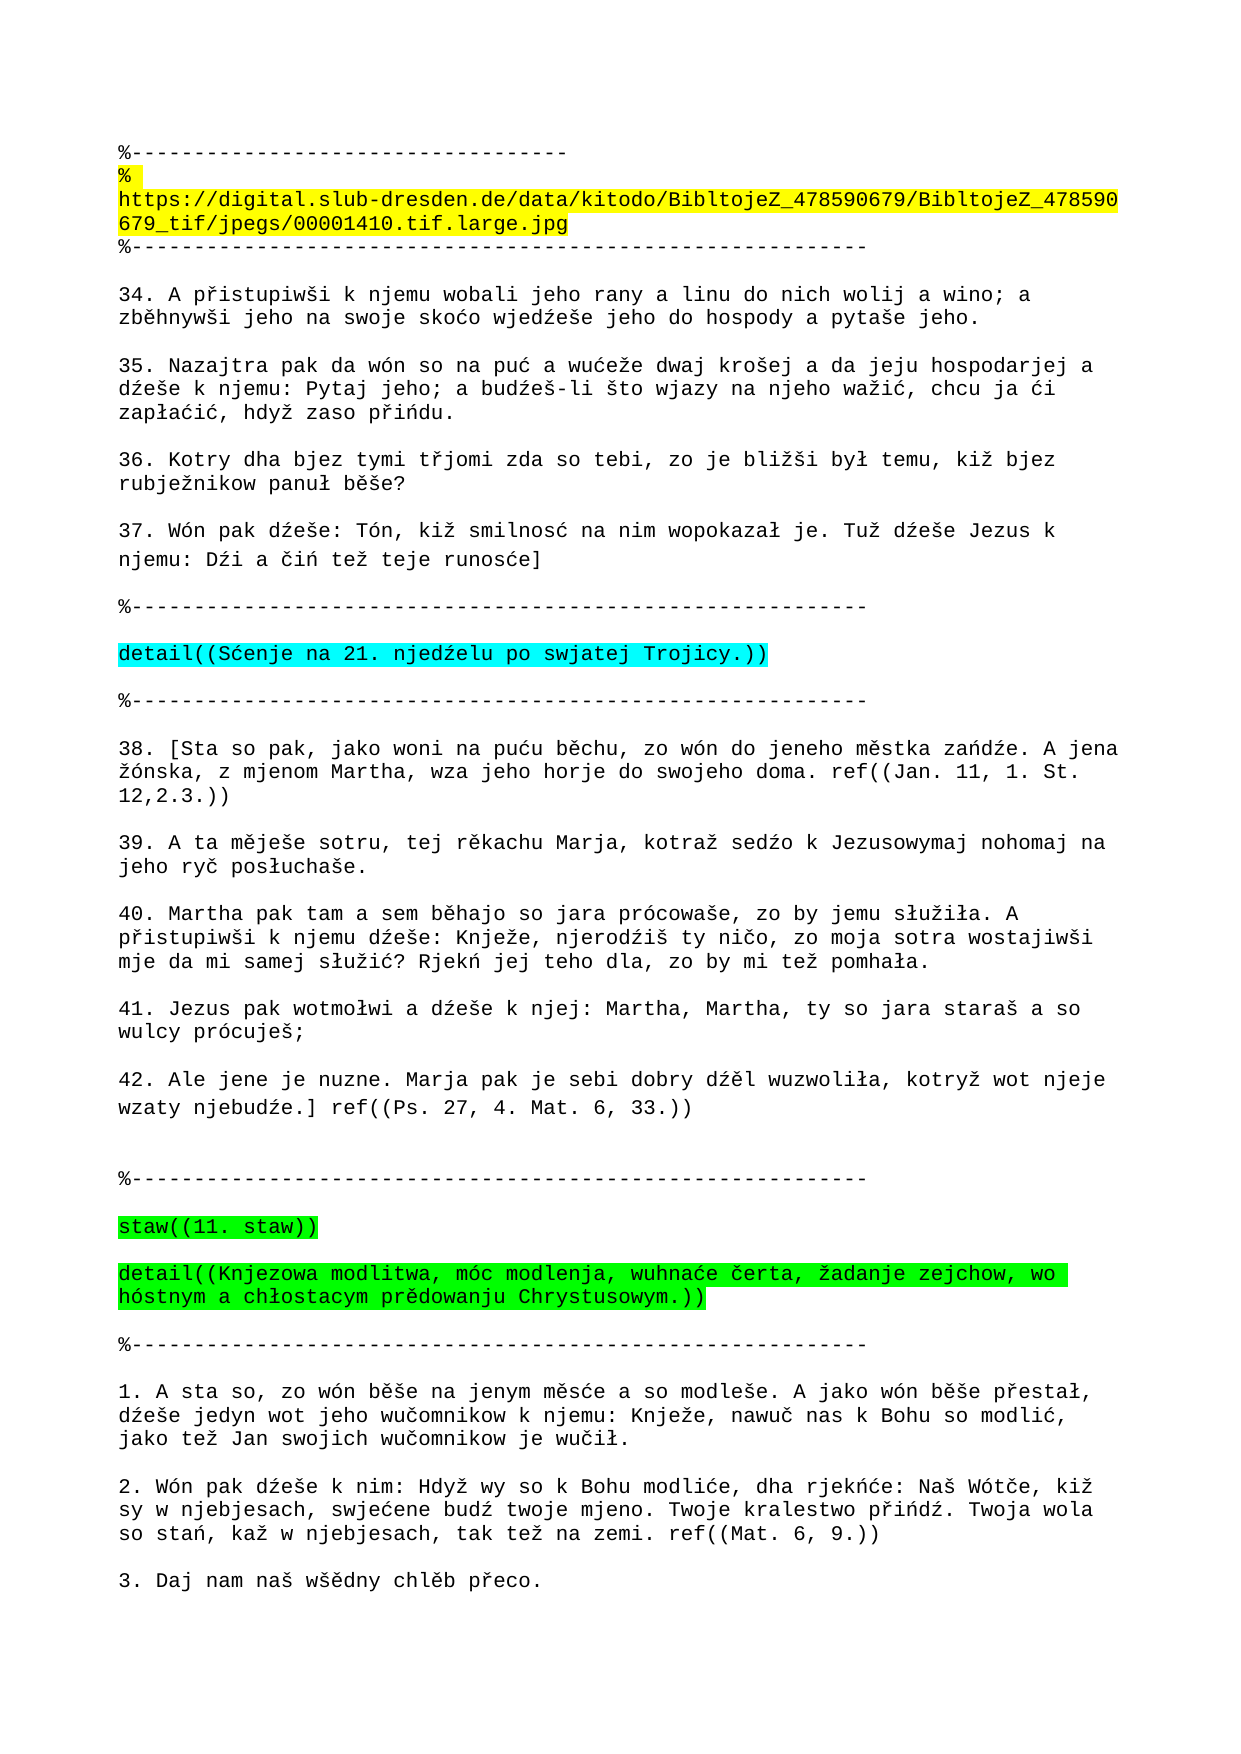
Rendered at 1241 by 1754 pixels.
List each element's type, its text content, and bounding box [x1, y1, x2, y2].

text %----------------------------------------------------------- [118, 691, 1122, 714]
text 40. Martha pak tam a sem běhajo so jara prócowaše, zo by jemu słužiła. A přistupiwši k njemu dźeše: Knježe, njerodźiš ty ničo, zo moja sotra wostajiwši mje da mi samej słužić? Rjekń jej teho dla, zo by mi tež pomhała. [118, 903, 1122, 974]
text %----------------------------------- [118, 142, 1122, 165]
text %----------------------------------------------------------- [118, 236, 1122, 260]
text 1. A sta so, zo wón běše na jenym měsće a so modleše. A jako wón běše přestał, dźeše jedyn wot jeho wučomnikow k njemu: Knježe, nawuč nas k Bohu so modlić, jako tež Jan swojich wučomnikow je wučił. [118, 1381, 1122, 1452]
text %----------------------------------------------------------- [118, 1168, 1122, 1192]
text %----------------------------------------------------------- [118, 1334, 1122, 1357]
text 37. Wón pak dźeše: Tón, kiž smilnosć na nim wopokazał je. Tuž dźeše Jezus k njemu: Dźi a čiń tež teje runosće] [118, 520, 1122, 572]
text 34. A přistupiwši k njemu wobali jeho rany a linu do nich wolij a wino; a zběhnywši jeho na swoje skoćo wjedźeše jeho do hospody a pytaše jeho. [118, 284, 1122, 331]
text 3. Daj nam naš wšědny chlěb přeco. [118, 1570, 1122, 1594]
text 42. Ale jene je nuzne. Marja pak je sebi dobry dźěl wuzwoliła, kotryž wot njeje wzaty njebudźe.] ref((Ps. 27, 4. Mat. 6, 33.)) [118, 1069, 1122, 1121]
text 36. Kotry dha bjez tymi třjomi zda so tebi, zo je bližši był temu, kiž bjez rubježnikow panuł běše? [118, 449, 1122, 496]
text detail((Knjezowa modlitwa, móc modlenja, wuhnaće čerta, žadanje zejchow, wo hóstnym a chłostacym prědowanju Chrystusowym.)) [118, 1263, 1122, 1310]
text 39. A ta měješe sotru, tej rěkachu Marja, kotraž sedźo k Jezusowymaj nohomaj na jeho ryč posłuchaše. [118, 832, 1122, 880]
text staw((11. staw)) [118, 1216, 1122, 1239]
text 41. Jezus pak wotmołwi a dźeše k njej: Martha, Martha, ty so jara staraš a so wulcy prócuješ; [118, 998, 1122, 1045]
text detail((Sćenje na 21. njedźelu po swjatej Trojicy.)) [118, 643, 1122, 667]
text 2. Wón pak dźeše k nim: Hdyž wy so k Bohu modliće, dha rjekńće: Naš Wótče, kiž sy w njebjesach, swjećene budź twoje mjeno. Twoje kralestwo přińdź. Twoja wola so stań, kaž w njebjesach, tak tež na zemi. ref((Mat. 6, 9.)) [118, 1476, 1122, 1547]
text 35. Nazajtra pak da wón so na puć a wućeže dwaj krošej a da jeju hospodarjej a dźeše k njemu: Pytaj jeho; a budźeš-li što wjazy na njeho wažić, chcu ja ći zapłaćić, hdyž zaso přińdu. [118, 354, 1122, 426]
text % https://digital.slub-dresden.de/data/kitodo/BibltojeZ_478590679/BibltojeZ_478590679_tif/jpegs/00001410.tif.large.jpg [118, 165, 1122, 236]
text 38. [Sta so pak, jako woni na puću běchu, zo wón do jeneho městka zańdźe. A jena žónska, z mjenom Martha, wza jeho horje do swojeho doma. ref((Jan. 11, 1. St. 12,2.3.)) [118, 738, 1122, 809]
text %----------------------------------------------------------- [118, 596, 1122, 619]
